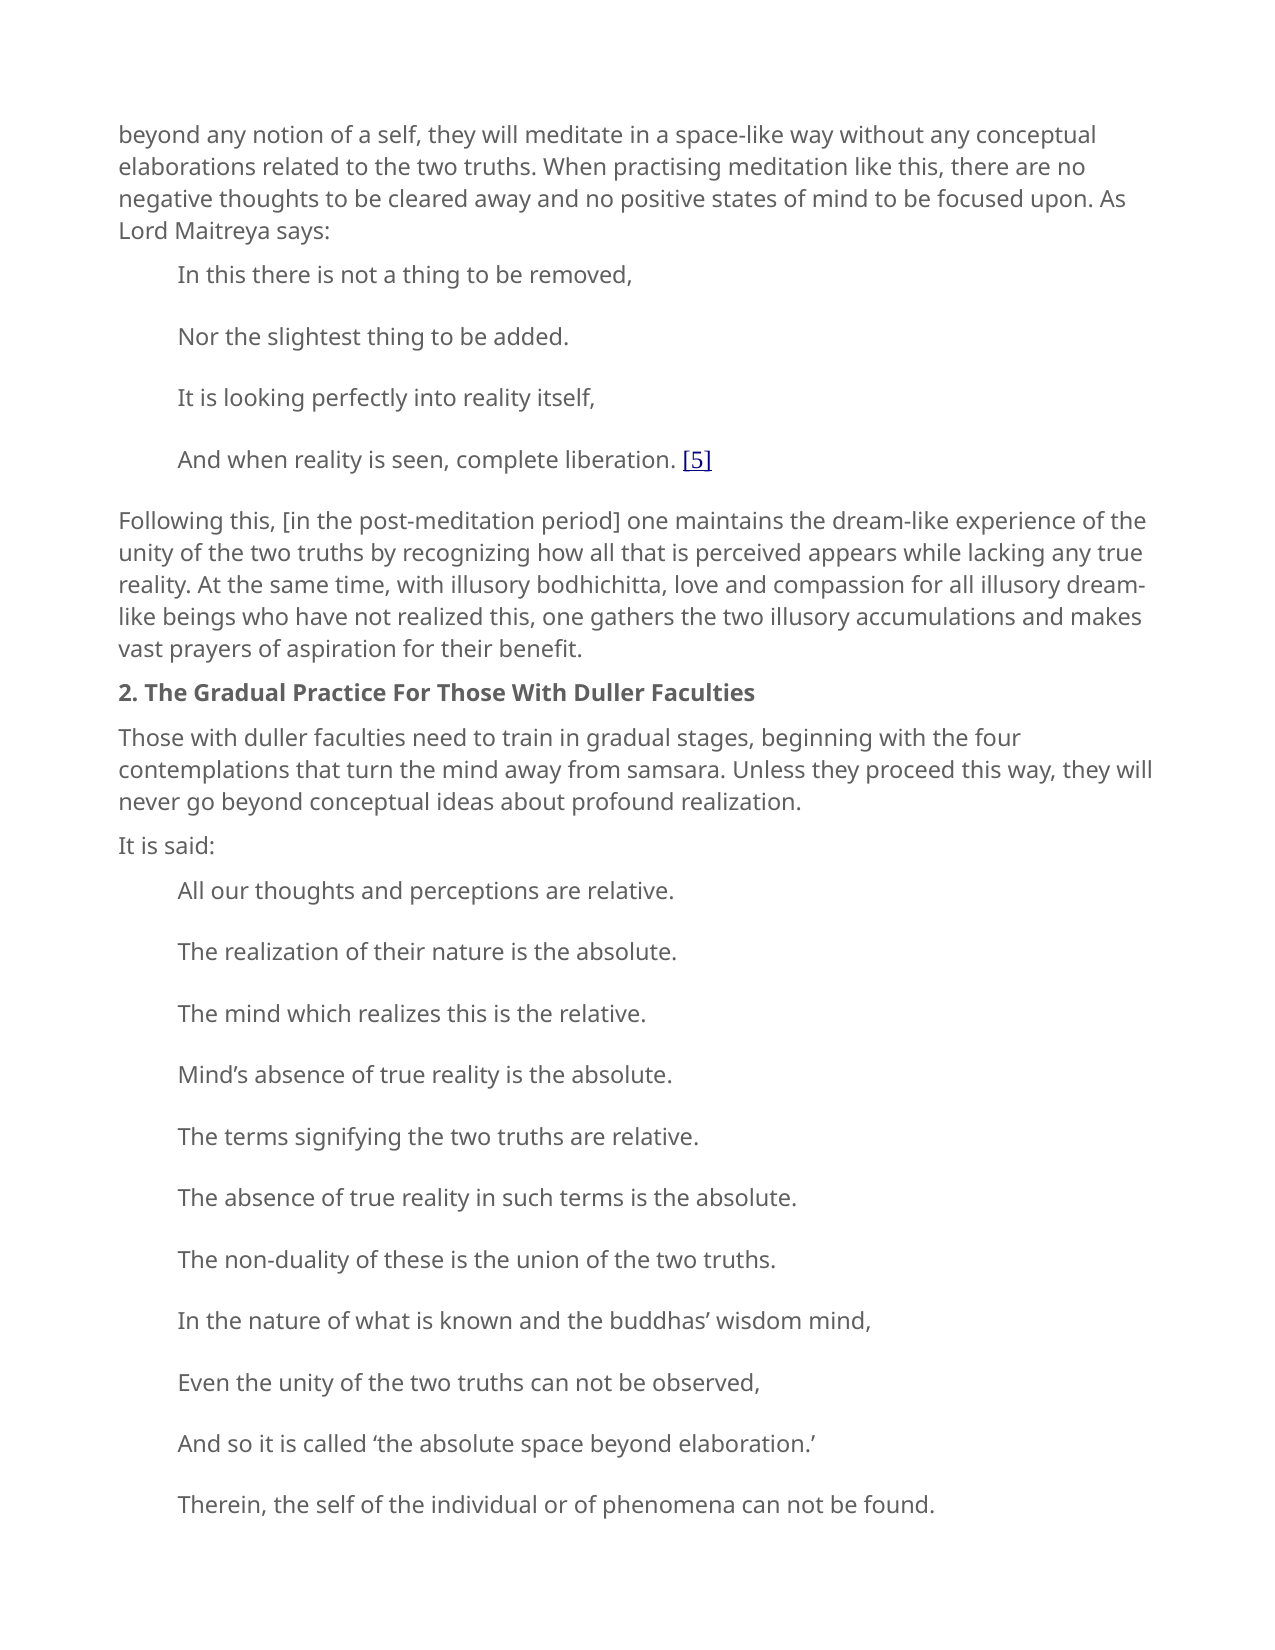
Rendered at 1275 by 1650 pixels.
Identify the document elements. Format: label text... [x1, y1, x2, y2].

text And so it is called ‘the absolute space beyond elaboration.’ [177, 1427, 1098, 1459]
text All our thoughts and perceptions are relative. [177, 874, 1098, 906]
text Nor the slightest thing to be added. [177, 320, 1098, 352]
text In the nature of what is known and the buddhas’ wisdom mind, [177, 1304, 1098, 1336]
text beyond any notion of a self, they will meditate in a space-like way without any conceptual elaborations related to the two truths. When practising meditation like this, there are no negative thoughts to be cleared away and no positive states of mind to be focused upon. As Lord Maitreya says: [118, 118, 1157, 246]
text Those with duller faculties need to train in gradual stages, beginning with the four contemplations that turn the mind away from samsara. Unless they proceed this way, they will never go beyond conceptual ideas about profound realization. [118, 721, 1157, 817]
text It is said: [118, 830, 1157, 862]
text The mind which realizes this is the relative. [177, 997, 1098, 1029]
text The realization of their nature is the absolute. [177, 936, 1098, 968]
text Following this, [in the post-meditation period] one maintains the dream-like experience of the unity of the two truths by recognizing how all that is perceived appears while lacking any true reality. At the same time, with illusory bodhichitta, love and compassion for all illusory dream-like beings who have not realized this, one gathers the two illusory accumulations and makes vast prayers of aspiration for their benefit. [118, 504, 1157, 664]
text 2. The Gradual Practice For Those With Duller Faculties [118, 677, 1157, 709]
text Therein, the self of the individual or of phenomena can not be found. [177, 1489, 1098, 1521]
text The non-duality of these is the union of the two truths. [177, 1243, 1098, 1275]
text And when reality is seen, complete liberation. [5] [177, 443, 1098, 475]
text It is looking perfectly into reality itself, [177, 381, 1098, 413]
text The terms signifying the two truths are relative. [177, 1120, 1098, 1152]
text Even the unity of the two truths can not be observed, [177, 1366, 1098, 1398]
text Mind’s absence of true reality is the absolute. [177, 1058, 1098, 1091]
text In this there is not a thing to be removed, [177, 258, 1098, 291]
text The absence of true reality in such terms is the absolute. [177, 1181, 1098, 1213]
